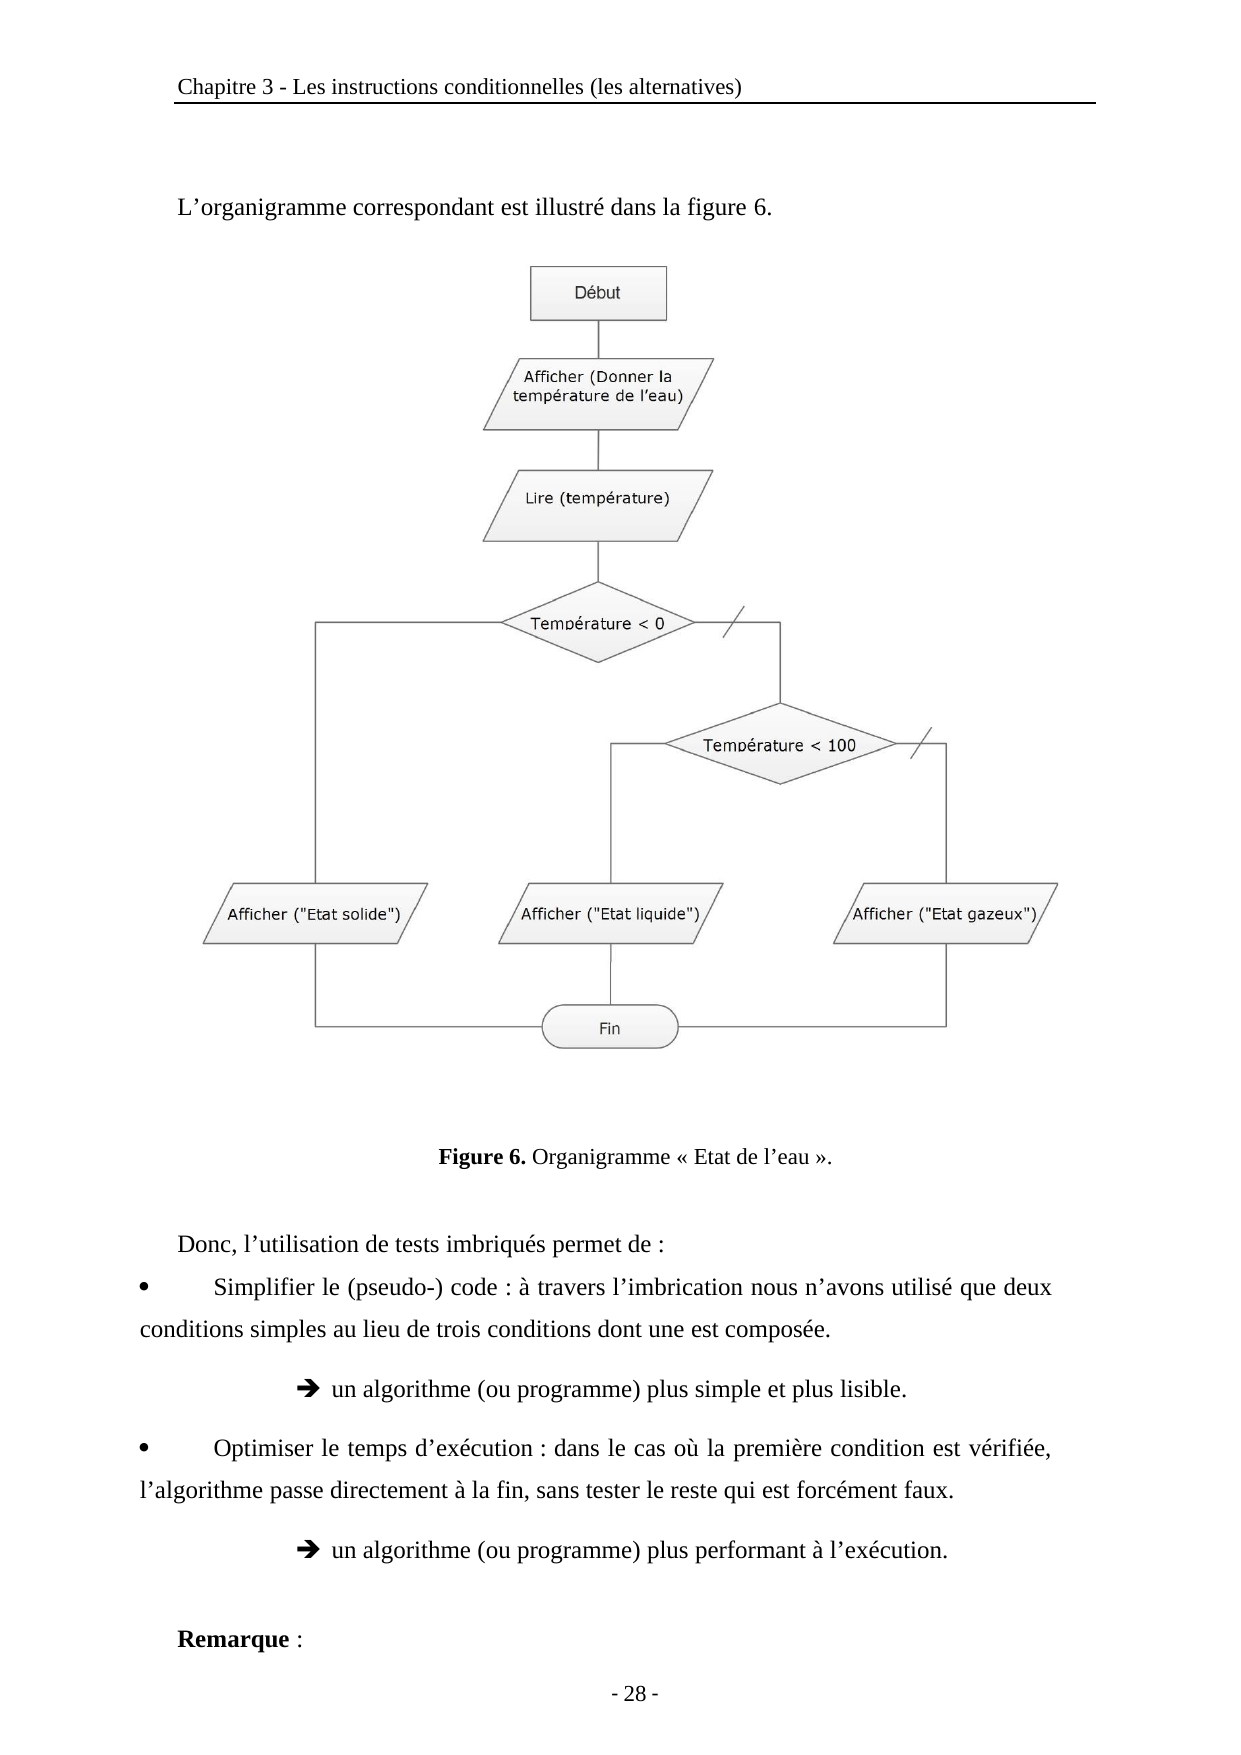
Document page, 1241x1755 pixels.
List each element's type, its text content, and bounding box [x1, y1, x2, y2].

list Optimiser le temps d’exécution : dans le cas où la première condition est vérifiée, l’algorithme passe directement à la fin, sans tester le reste qui est forcément faux. [139, 1433, 1093, 1504]
text  un algorithme (ou programme) plus simple et plus lisible. [295, 1374, 1155, 1402]
text L’organigramme correspondant est illustré dans la figure 6. [177, 192, 1155, 220]
text Figure 6. Organigramme « Etat de l’eau ». [139, 1143, 1131, 1169]
text Donc, l’utilisation de tests imbriqués permet de : [177, 1229, 1155, 1258]
list Simplifier le (pseudo-) code : à travers l’imbrication nous n’avons utilisé que deux conditions simples au lieu de trois conditions dont une est composée. [139, 1272, 1093, 1343]
text  un algorithme (ou programme) plus performant à l’exécution. [295, 1535, 1155, 1564]
subtitle Remarque : [177, 1624, 1155, 1652]
